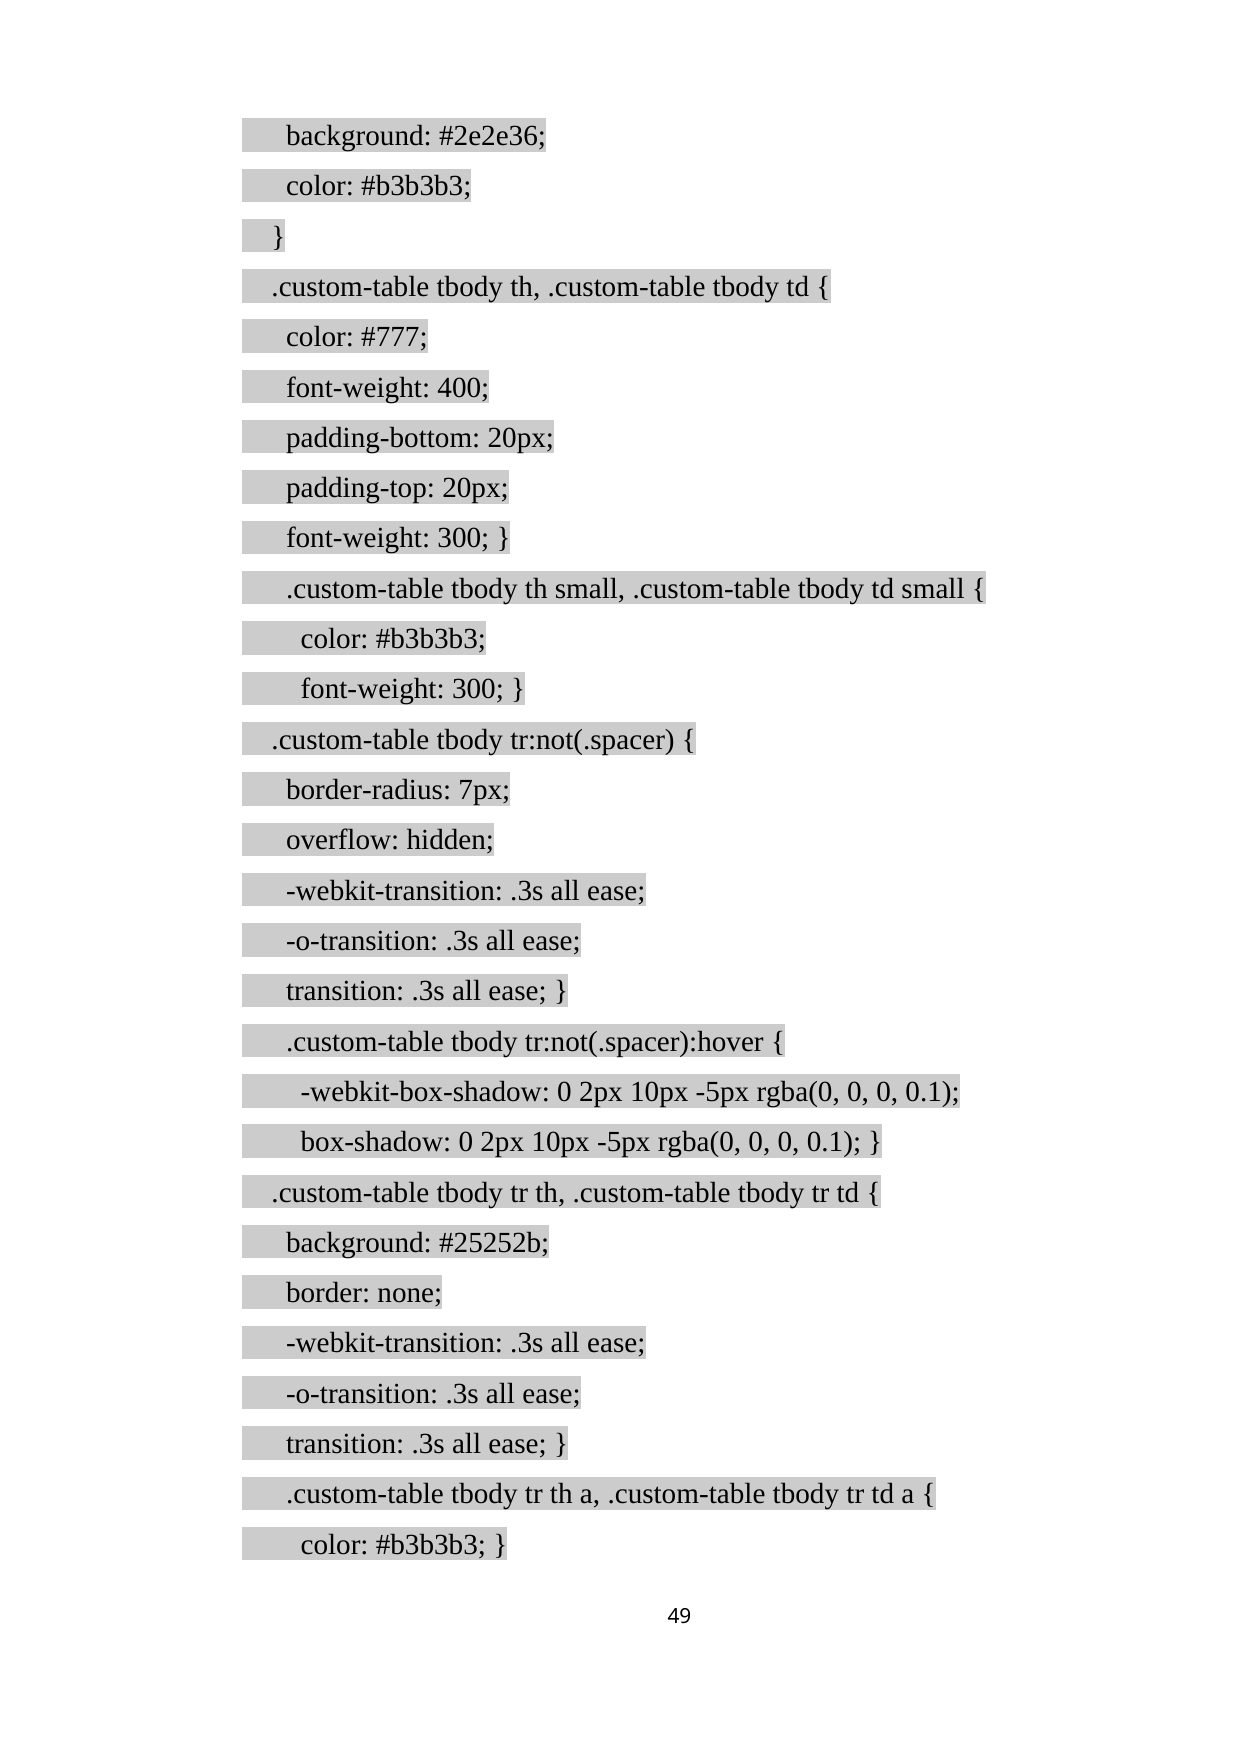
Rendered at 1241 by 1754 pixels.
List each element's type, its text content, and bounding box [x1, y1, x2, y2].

list font-weight: 400; [207, 370, 1122, 403]
list font-weight: 300; } [207, 672, 1122, 705]
list font-weight: 300; } [207, 521, 1122, 554]
list border: none; [207, 1275, 1122, 1309]
list padding-bottom: 20px; [207, 420, 1122, 453]
list box-shadow: 0 2px 10px -5px rgba(0, 0, 0, 0.1); } [207, 1124, 1122, 1158]
list -o-transition: .3s all ease; [207, 923, 1122, 957]
list color: #b3b3b3; [207, 168, 1122, 202]
list border-radius: 7px; [207, 772, 1122, 806]
list -webkit-box-shadow: 0 2px 10px -5px rgba(0, 0, 0, 0.1); [207, 1074, 1122, 1108]
list color: #777; [207, 319, 1122, 353]
list color: #b3b3b3; [207, 621, 1122, 655]
list padding-top: 20px; [207, 470, 1122, 504]
list -o-transition: .3s all ease; [207, 1376, 1122, 1409]
list .custom-table tbody tr:not(.spacer) { [207, 722, 1122, 755]
list .custom-table tbody tr:not(.spacer):hover { [207, 1024, 1122, 1057]
list -webkit-transition: .3s all ease; [207, 873, 1122, 906]
list background: #2e2e36; [207, 118, 1122, 152]
list .custom-table tbody th small, .custom-table tbody td small { [207, 571, 1122, 604]
list transition: .3s all ease; } [207, 973, 1122, 1007]
list background: #25252b; [207, 1225, 1122, 1258]
list .custom-table tbody th, .custom-table tbody td { [207, 269, 1122, 303]
list overflow: hidden; [207, 822, 1122, 856]
list -webkit-transition: .3s all ease; [207, 1326, 1122, 1359]
list color: #b3b3b3; } [207, 1527, 1122, 1560]
list .custom-table tbody tr th, .custom-table tbody tr td { [207, 1175, 1122, 1208]
list transition: .3s all ease; } [207, 1426, 1122, 1460]
list } [207, 219, 1122, 252]
list .custom-table tbody tr th a, .custom-table tbody tr td a { [207, 1477, 1122, 1510]
